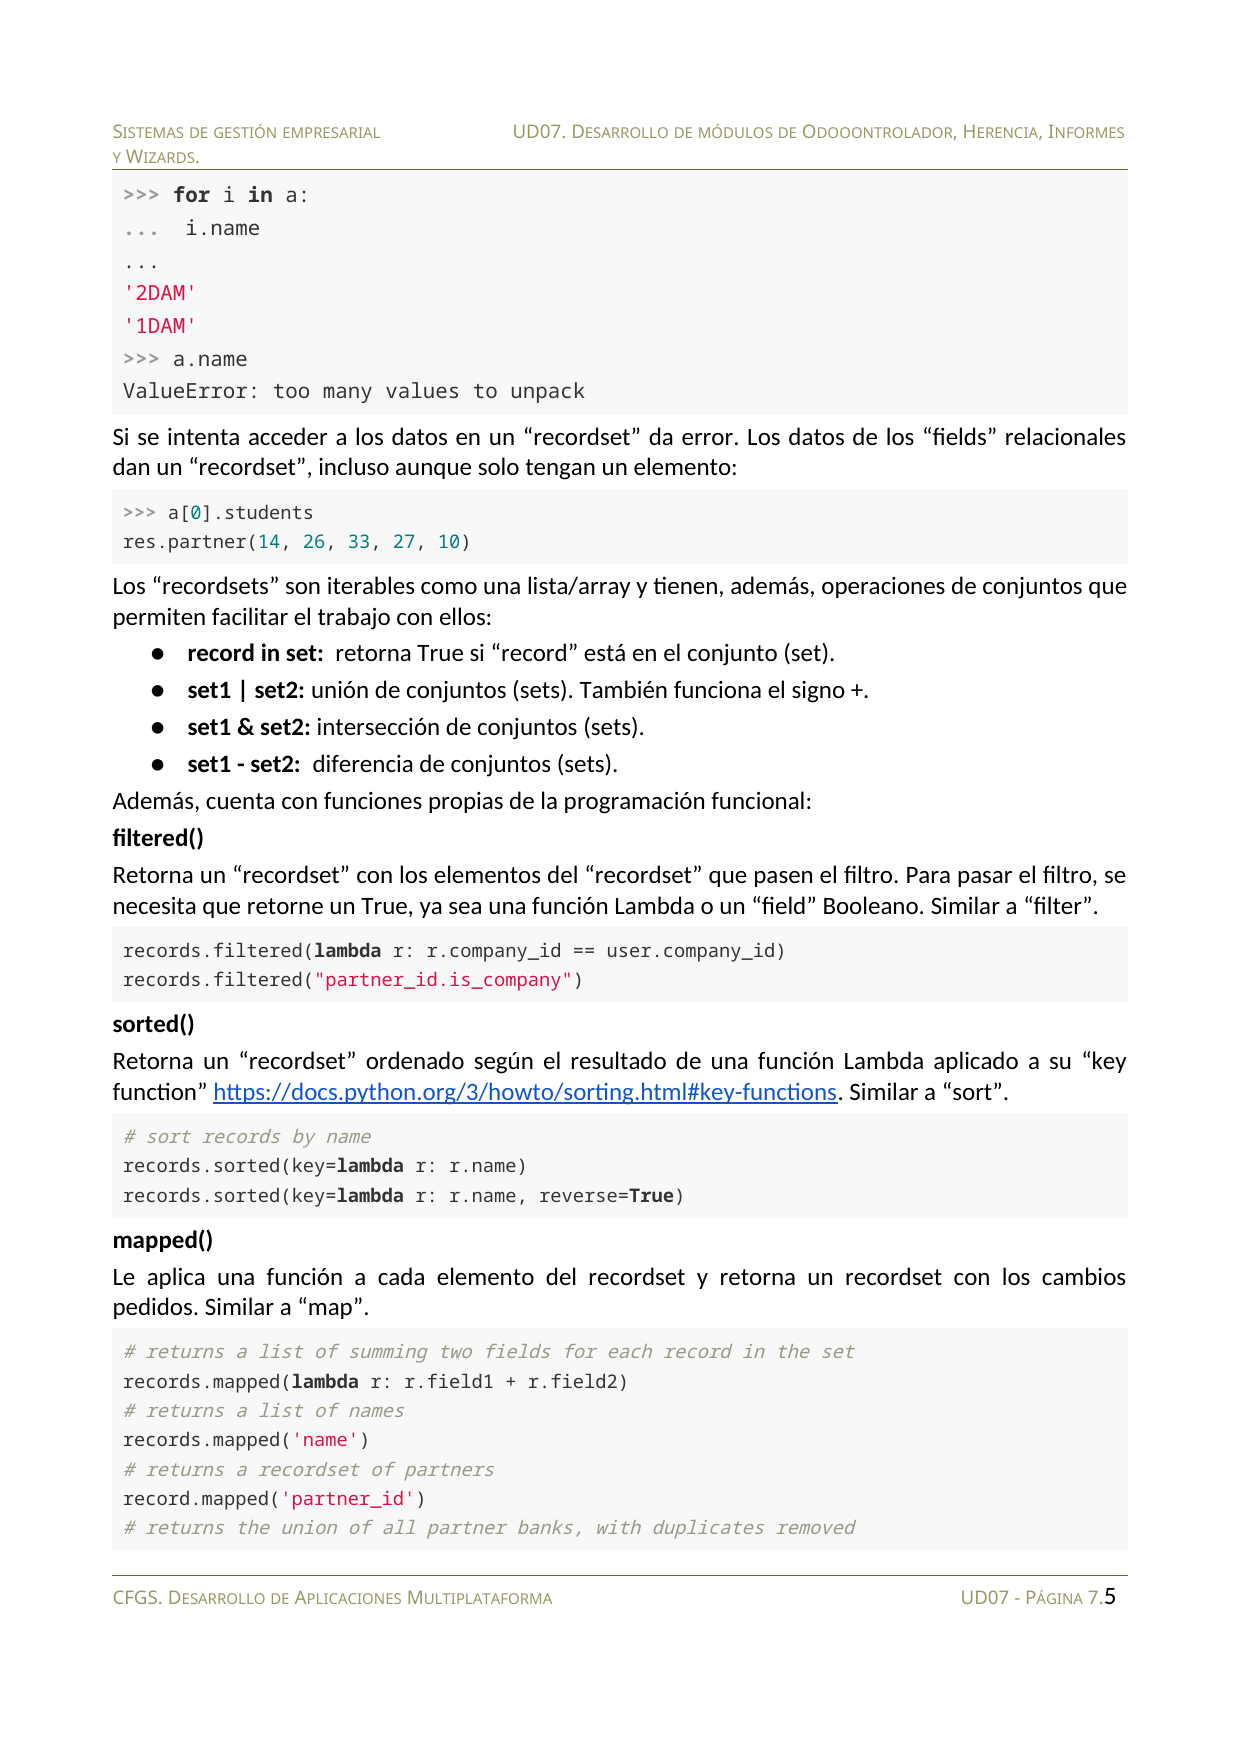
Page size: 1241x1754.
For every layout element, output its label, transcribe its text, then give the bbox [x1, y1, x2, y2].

text mapped() [112, 1224, 1128, 1254]
list set1 | set2: unión de conjuntos (sets). También funciona el signo +. [150, 674, 1128, 705]
text Los “recordsets” son iterables como una lista/array y tienen, además, operaciones de conjuntos que permiten facilitar el trabajo con ellos: [112, 570, 1128, 631]
text Le aplica una función a cada elemento del recordset y retorna un recordset con los cambios pedidos. Similar a “map”. [112, 1261, 1128, 1322]
table_header # returns a list of summing two fields for each record in the set records.mapped(lambda r: r.field1 + r.field2) # returns a list of names records.mapped('name') # returns a recordset of partners record.mapped('partner_id') # returns the union of all partner banks, with duplicates removed [112, 1328, 1128, 1550]
text Si se intenta acceder a los datos en un “recordset” da error. Los datos de los “fields” relacionales dan un “recordset”, incluso aunque solo tengan un elemento: [112, 421, 1128, 482]
table_header >>> for i in a: ... i.name ... '2DAM' '1DAM' >>> a.name ValueError: too many values to unpack [112, 170, 1128, 415]
text Retorna un “recordset” ordenado según el resultado de una función Lambda aplicado a su “key function” https://docs.python.org/3/howto/sorting.html#key-functions. Similar a “sort”. [112, 1046, 1128, 1107]
table_header records.filtered(lambda r: r.company_id == user.company_id) records.filtered("partner_id.is_company") [112, 927, 1128, 1003]
text sorted() [112, 1008, 1128, 1039]
table_header # sort records by name records.sorted(key=lambda r: r.name) records.sorted(key=lambda r: r.name, reverse=True) [112, 1113, 1128, 1218]
list set1 & set2: intersección de conjuntos (sets). [150, 712, 1128, 742]
list set1 - set2: diferencia de conjuntos (sets). [150, 748, 1128, 779]
text Además, cuenta con funciones propias de la programación funcional: [112, 786, 1128, 816]
text filtered() [112, 822, 1128, 853]
list record in set: retorna True si “record” está en el conjunto (set). [150, 638, 1128, 668]
text Retorna un “recordset” con los elementos del “recordset” que pasen el filtro. Para pasar el filtro, se necesita que retorne un True, ya sea una función Lambda o un “field” Booleano. Similar a “filter”. [112, 859, 1128, 921]
table_header >>> a[0].students res.partner(14, 26, 33, 27, 10) [112, 489, 1128, 564]
